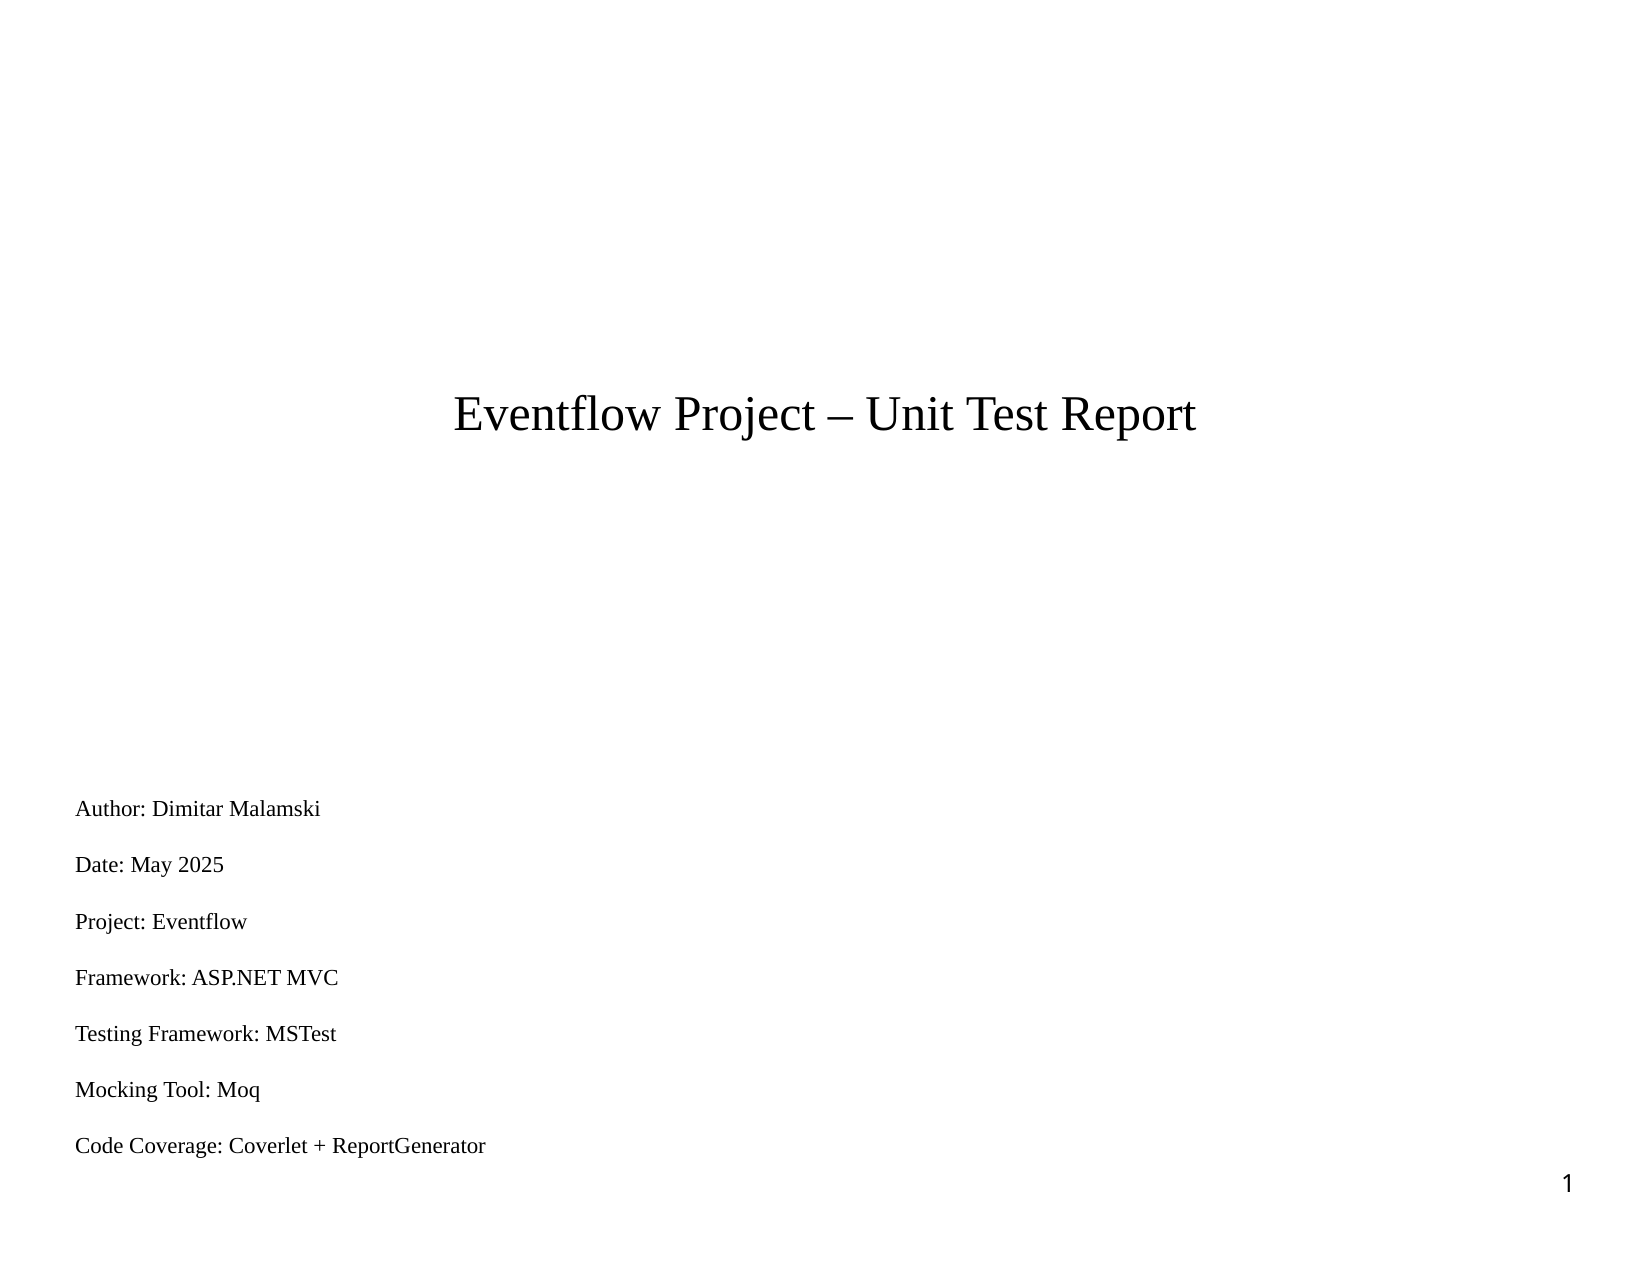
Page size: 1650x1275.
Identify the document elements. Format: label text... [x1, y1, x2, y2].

text Project: Eventflow [75, 908, 1575, 934]
text Code Coverage: Coverlet + ReportGenerator [75, 1132, 1575, 1159]
text Eventflow Project – Unit Test Report [75, 384, 1575, 441]
text Author: Dimitar Malamski [75, 795, 1575, 822]
text Mocking Tool: Moq [75, 1076, 1575, 1102]
text Date: May 2025 [75, 852, 1575, 878]
text Testing Framework: MSTest [75, 1020, 1575, 1046]
text Framework: ASP.NET MVC [75, 964, 1575, 990]
